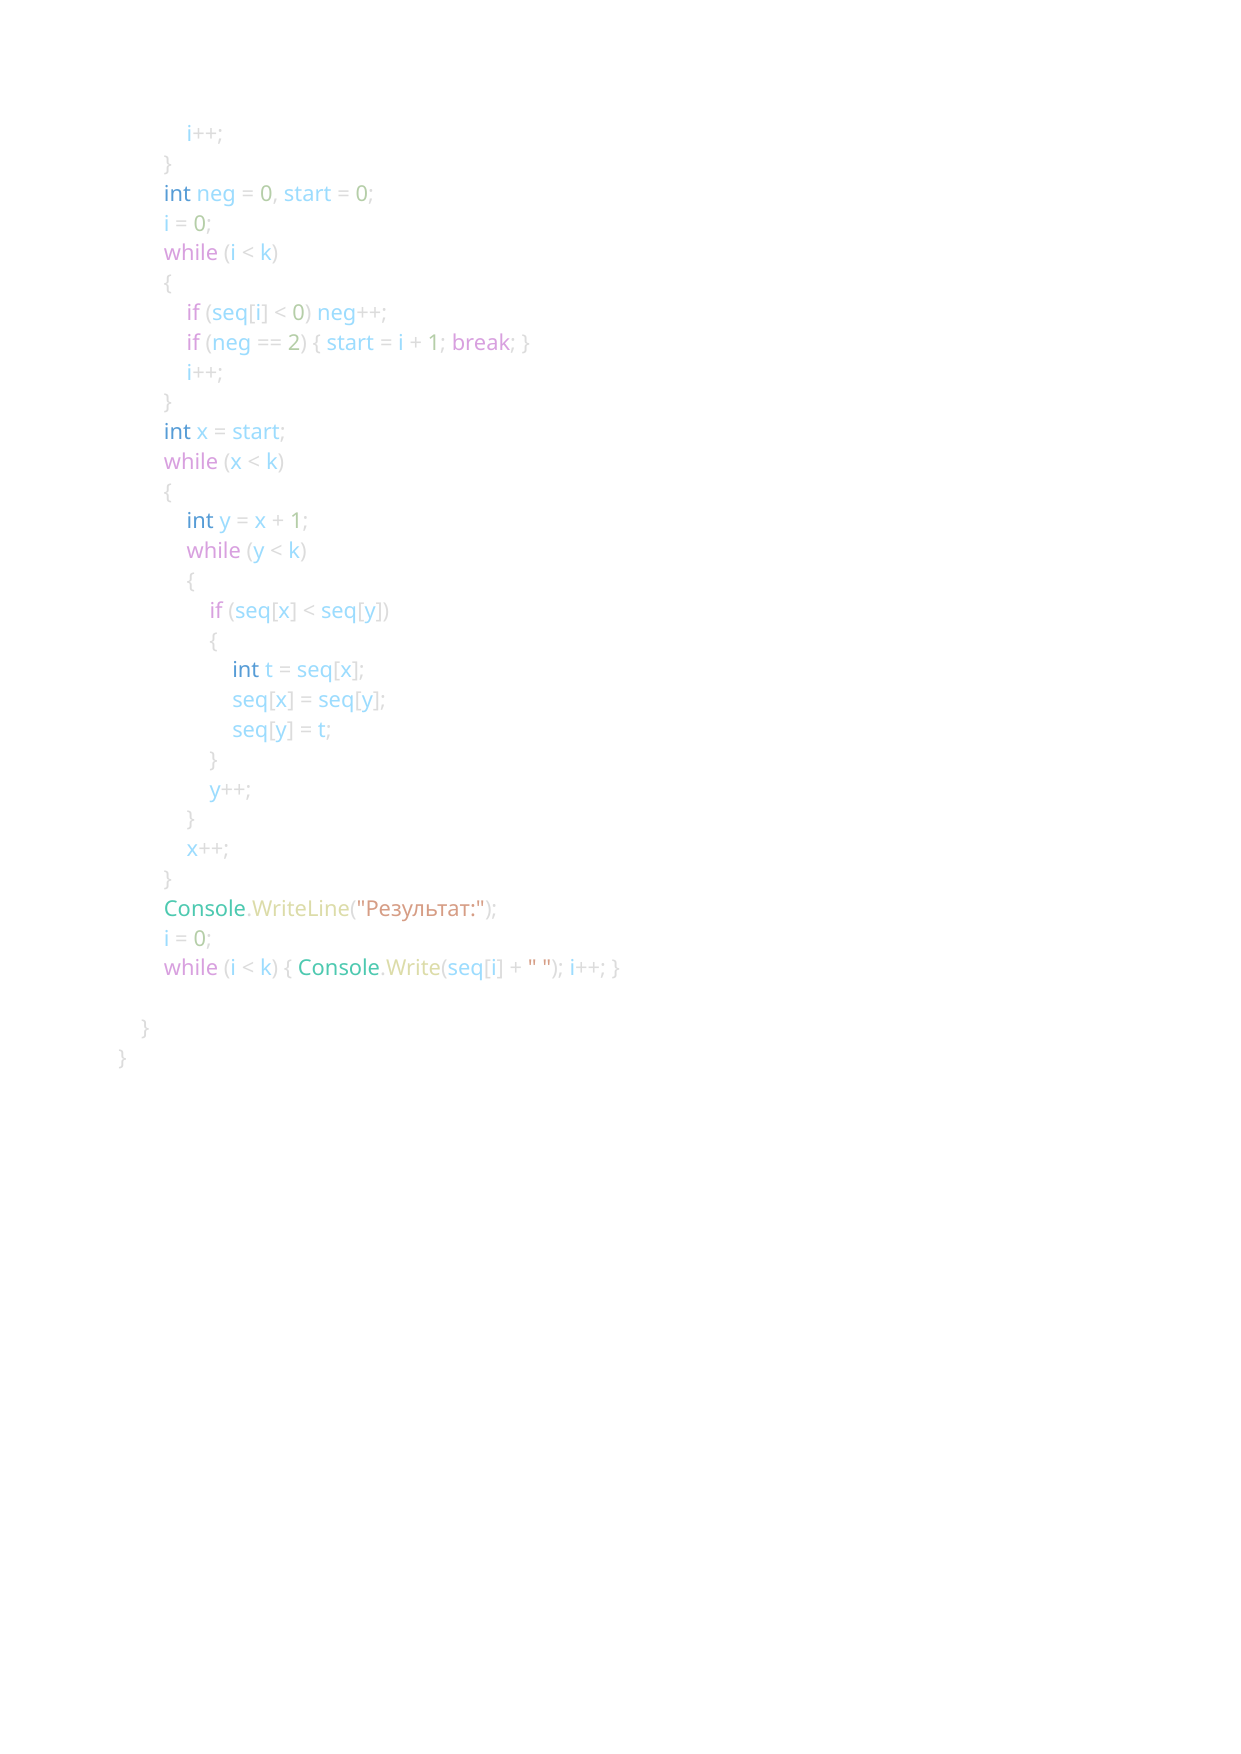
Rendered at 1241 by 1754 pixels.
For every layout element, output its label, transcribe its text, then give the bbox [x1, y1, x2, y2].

text i++; } int neg = 0, start = 0; i = 0; while (i < k) { if (seq[i] < 0) neg++; if (neg == 2) { start = i + 1; break; } i++; } int x = start; while (x < k) { int y = x + 1; while (y < k) { if (seq[x] < seq[y]) { int t = seq[x]; seq[x] = seq[y]; seq[y] = t; } y++; } x++; } Console.WriteLine("Результат:"); i = 0; while (i < k) { Console.Write(seq[i] + " "); i++; } } } [118, 118, 1122, 1071]
